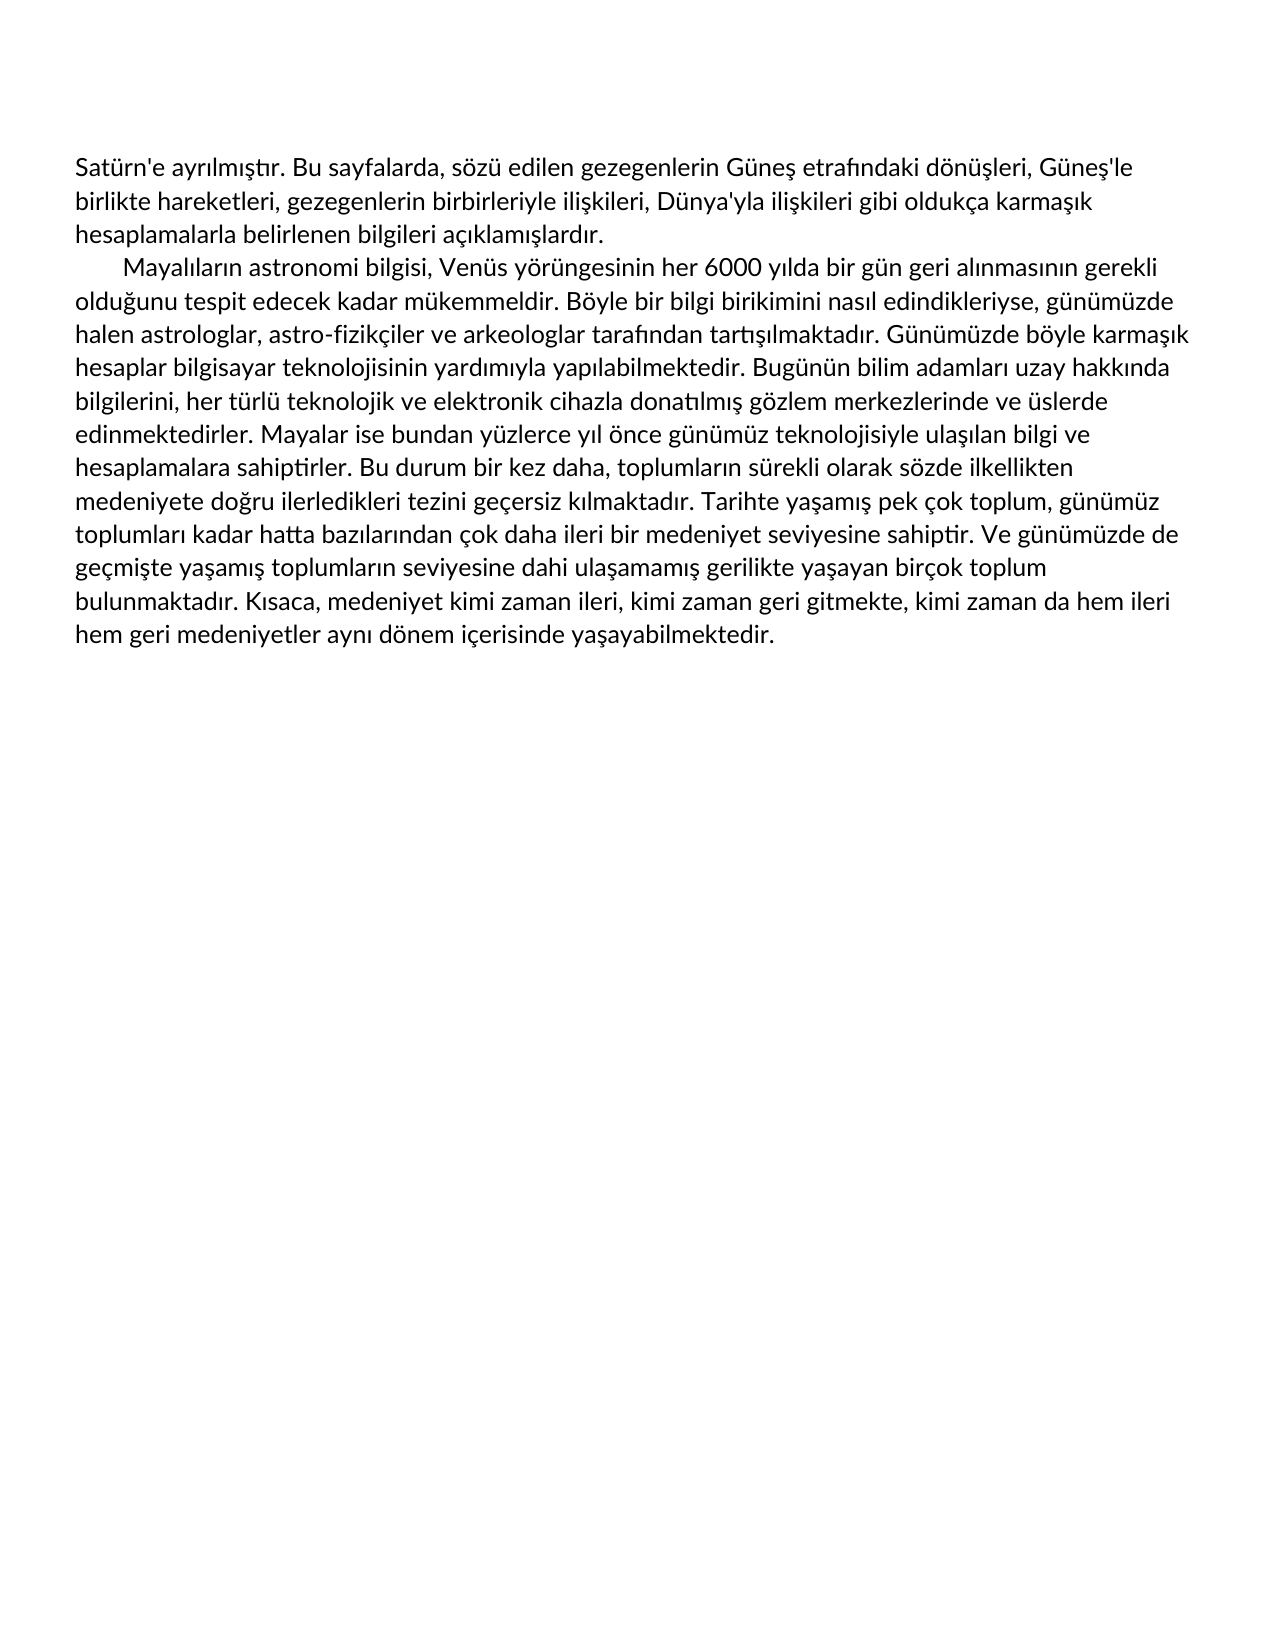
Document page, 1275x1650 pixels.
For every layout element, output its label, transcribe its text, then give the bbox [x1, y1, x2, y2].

text Satürn'e ayrılmıştır. Bu sayfalarda, sözü edilen gezegenlerin Güneş etrafındaki dönüşleri, Güneş'le birlikte hareketleri, gezegenlerin birbirleriyle ilişkileri, Dünya'yla ilişkileri gibi oldukça karmaşık hesaplamalarla belirlenen bilgileri açıklamışlardır. [75, 150, 1200, 250]
text Mayalıların astronomi bilgisi, Venüs yörüngesinin her 6000 yılda bir gün geri alınmasının gerekli olduğunu tespit edecek kadar mükemmeldir. Böyle bir bilgi birikimini nasıl edindikleriyse, günümüzde halen astrologlar, astro-fizikçiler ve arkeologlar tarafından tartışılmaktadır. Günümüzde böyle karmaşık hesaplar bilgisayar teknolojisinin yardımıyla yapılabilmektedir. Bugünün bilim adamları uzay hakkında bilgilerini, her türlü teknolojik ve elektronik cihazla donatılmış gözlem merkezlerinde ve üslerde edinmektedirler. Mayalar ise bundan yüzlerce yıl önce günümüz teknolojisiyle ulaşılan bilgi ve hesaplamalara sahiptirler. Bu durum bir kez daha, toplumların sürekli olarak sözde ilkellikten medeniyete doğru ilerledikleri tezini geçersiz kılmaktadır. Tarihte yaşamış pek çok toplum, günümüz toplumları kadar hatta bazılarından çok daha ileri bir medeniyet seviyesine sahiptir. Ve günümüzde de geçmişte yaşamış toplumların seviyesine dahi ulaşamamış gerilikte yaşayan birçok toplum bulunmaktadır. Kısaca, medeniyet kimi zaman ileri, kimi zaman geri gitmekte, kimi zaman da hem ileri hem geri medeniyetler aynı dönem içerisinde yaşayabilmektedir. [75, 250, 1200, 650]
